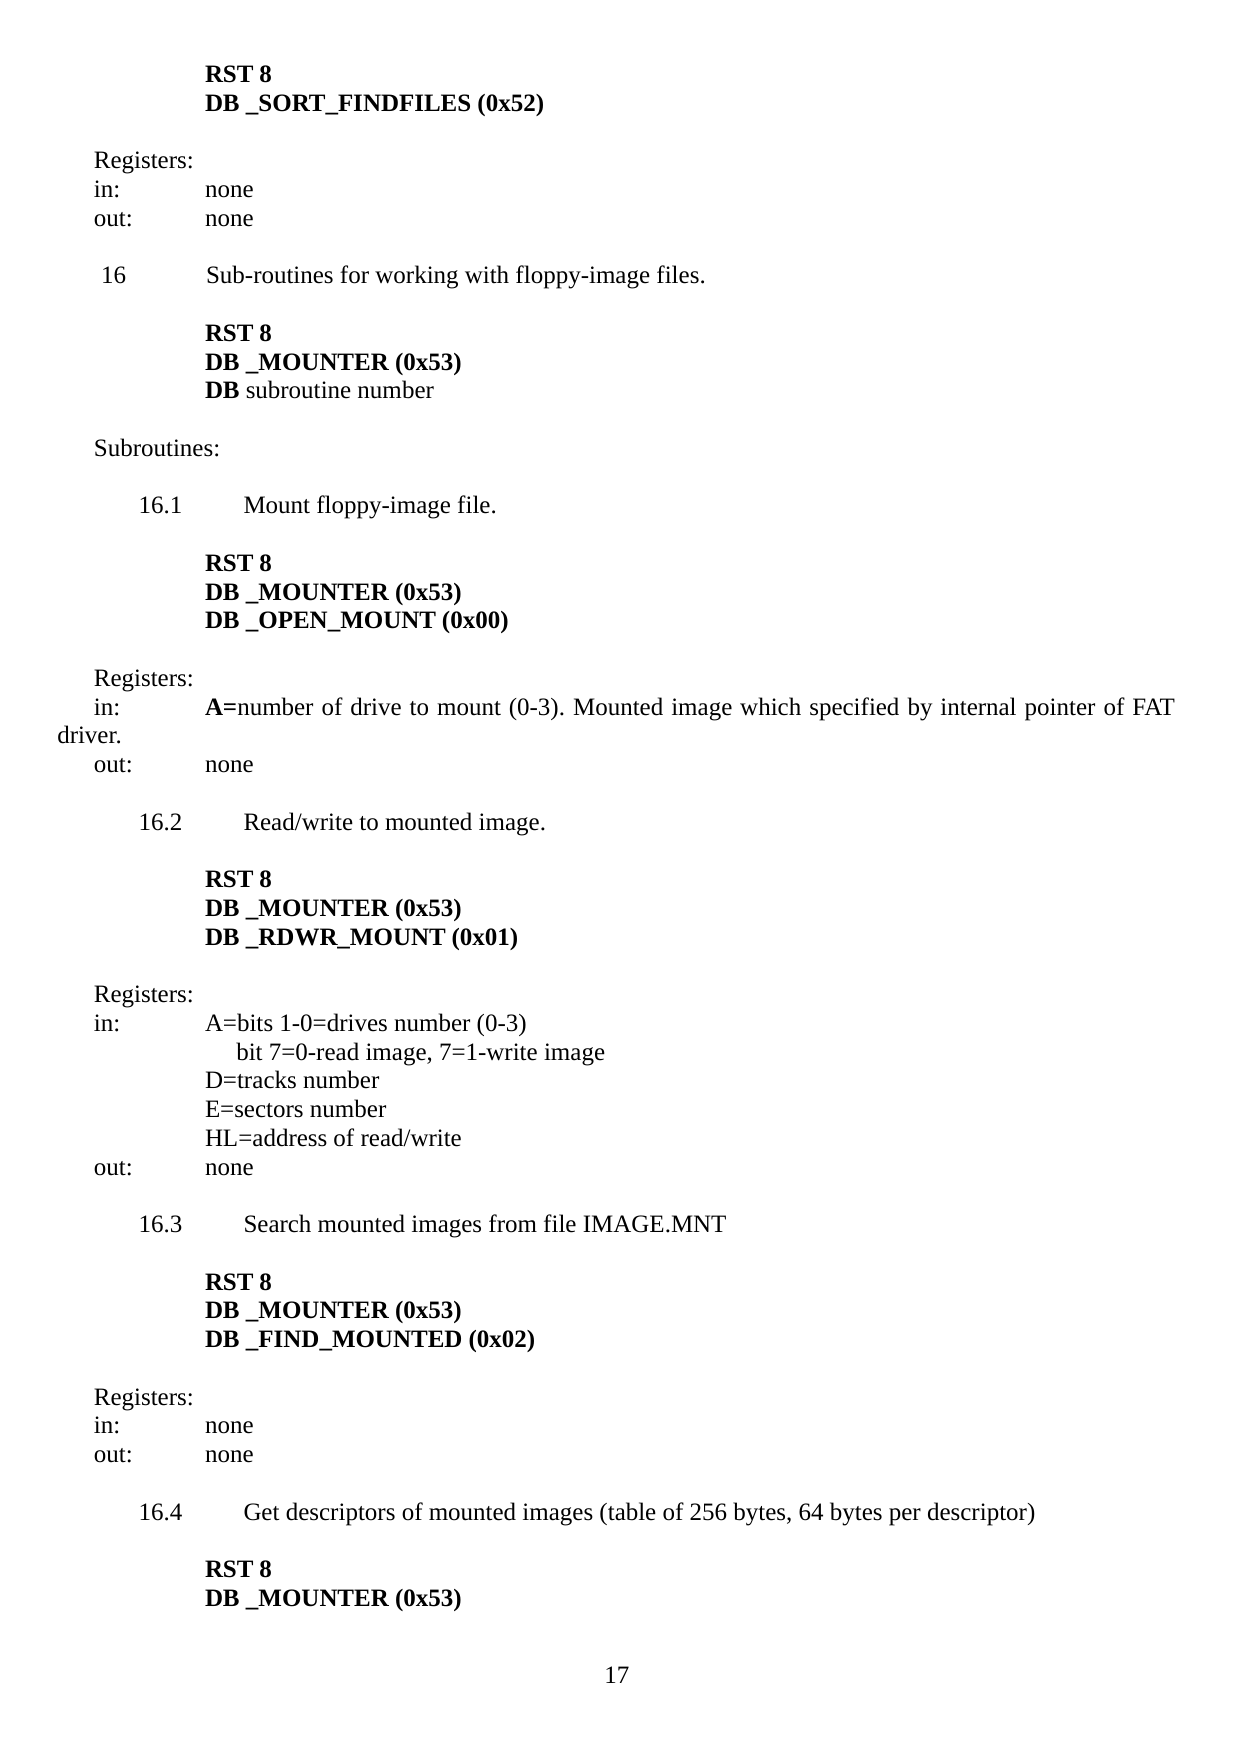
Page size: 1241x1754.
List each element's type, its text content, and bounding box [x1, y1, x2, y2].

text DB _MOUNTER (0x53) [57, 1583, 1176, 1612]
text DB _MOUNTER (0x53) [57, 577, 1176, 606]
text DB _FIND_MOUNTED (0x02) [57, 1324, 1176, 1353]
text out: none [57, 1152, 1176, 1181]
text in: A=bits 1-0=drives number (0-3) [57, 1008, 1176, 1037]
list Read/write to mounted image. [132, 807, 1176, 836]
text Registers: [57, 1382, 1176, 1411]
list Sub-routines for working with floppy-image files. [94, 261, 1176, 289]
text Registers: [57, 146, 1176, 174]
text D=tracks number [57, 1066, 1176, 1094]
text RST 8 [57, 864, 1176, 893]
text Registers: [57, 663, 1176, 692]
text HL=address of read/write [57, 1123, 1176, 1152]
text in: A=number of drive to mount (0-3). Mounted image which specified by internal pointer of FAT driver. [57, 692, 1176, 749]
list Get descriptors of mounted images (table of 256 bytes, 64 bytes per descriptor) [132, 1497, 1176, 1526]
text DB _OPEN_MOUNT (0x00) [57, 606, 1176, 634]
text bit 7=0-read image, 7=1-write image [57, 1037, 1176, 1066]
text out: none [57, 1439, 1176, 1468]
list Mount floppy-image file. [132, 491, 1176, 519]
text DB _SORT_FINDFILES (0x52) [57, 88, 1176, 117]
text Registers: [57, 979, 1176, 1008]
text RST 8 [57, 1554, 1176, 1583]
text in: none [57, 174, 1176, 203]
text in: none [57, 1411, 1176, 1439]
text Subroutines: [57, 433, 1176, 462]
text DB subroutine number [57, 376, 1176, 404]
text DB _MOUNTER (0x53) [57, 1296, 1176, 1324]
text RST 8 [57, 1267, 1176, 1296]
text out: none [57, 203, 1176, 232]
text DB _MOUNTER (0x53) [57, 347, 1176, 376]
text DB _MOUNTER (0x53) [57, 893, 1176, 922]
text RST 8 [57, 548, 1176, 577]
text DB _RDWR_MOUNT (0x01) [57, 922, 1176, 951]
text RST 8 [57, 59, 1176, 88]
text out: none [57, 749, 1176, 778]
text E=sectors number [57, 1094, 1176, 1123]
list Search mounted images from file IMAGE.MNT [132, 1209, 1176, 1238]
text RST 8 [57, 318, 1176, 347]
